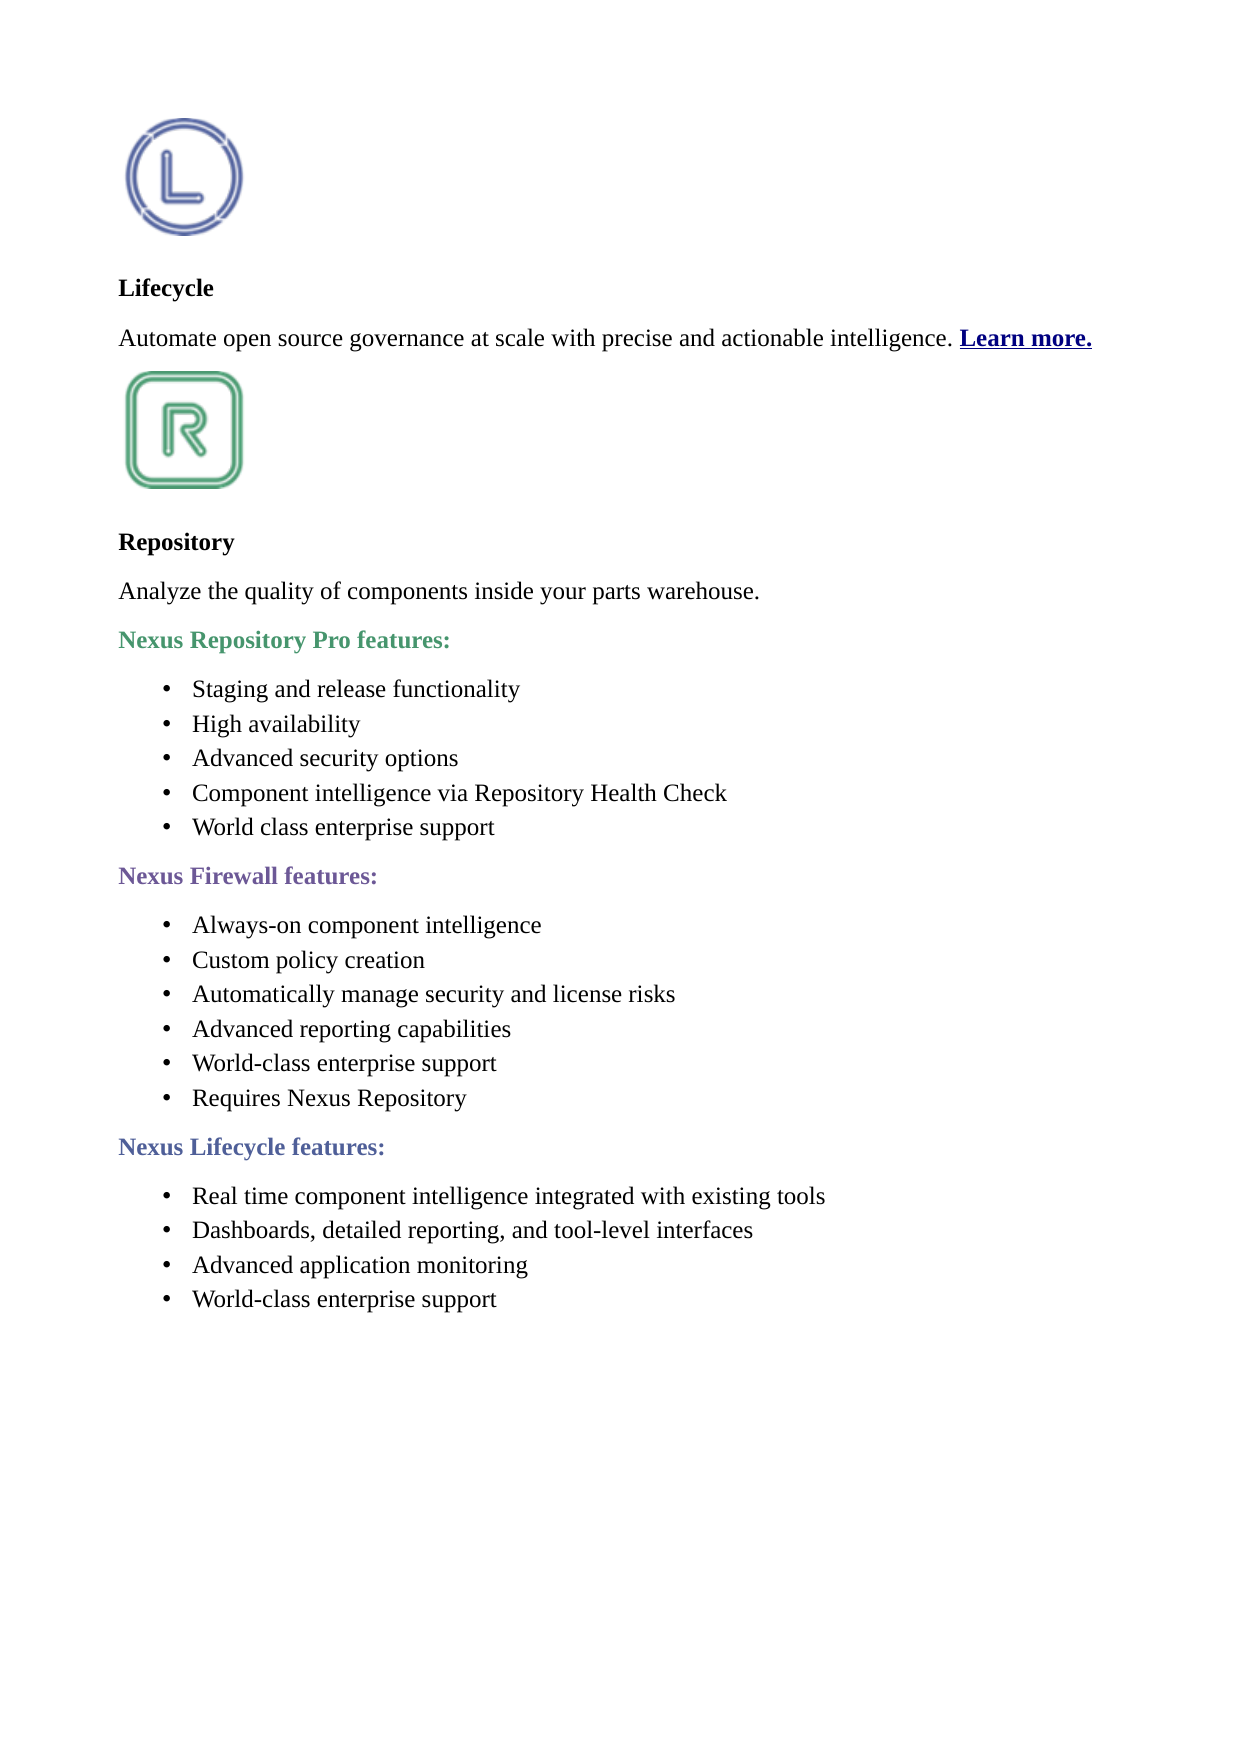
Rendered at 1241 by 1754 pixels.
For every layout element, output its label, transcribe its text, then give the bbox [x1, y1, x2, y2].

text Automate open source governance at scale with precise and actionable intelligence. Learn more. [118, 323, 1122, 351]
subtitle Repository [118, 527, 1122, 556]
list Advanced reporting capabilities [162, 1014, 1122, 1042]
list Advanced application monitoring [162, 1250, 1122, 1278]
list World-class enterprise support [162, 1048, 1122, 1077]
subtitle Lifecycle [118, 273, 1122, 302]
list Staging and release functionality [162, 674, 1122, 703]
list Custom policy creation [162, 945, 1122, 973]
text Analyze the quality of components inside your parts warehouse. [118, 576, 1122, 605]
list Component intelligence via Repository Health Check [162, 778, 1122, 806]
list Automatically manage security and license risks [162, 979, 1122, 1008]
list Advanced security options [162, 743, 1122, 772]
text Nexus Firewall features: [118, 861, 1122, 890]
list High availability [162, 709, 1122, 737]
list Always-on component intelligence [162, 910, 1122, 939]
text Nexus Lifecycle features: [118, 1132, 1122, 1161]
picture [118, 371, 251, 489]
text Nexus Repository Pro features: [118, 625, 1122, 654]
list Dashboards, detailed reporting, and tool-level interfaces [162, 1215, 1122, 1244]
list World class enterprise support [162, 812, 1122, 841]
list World-class enterprise support [162, 1284, 1122, 1313]
picture [118, 118, 251, 236]
list Real time component intelligence integrated with existing tools [162, 1181, 1122, 1209]
list Requires Nexus Repository [162, 1083, 1122, 1111]
